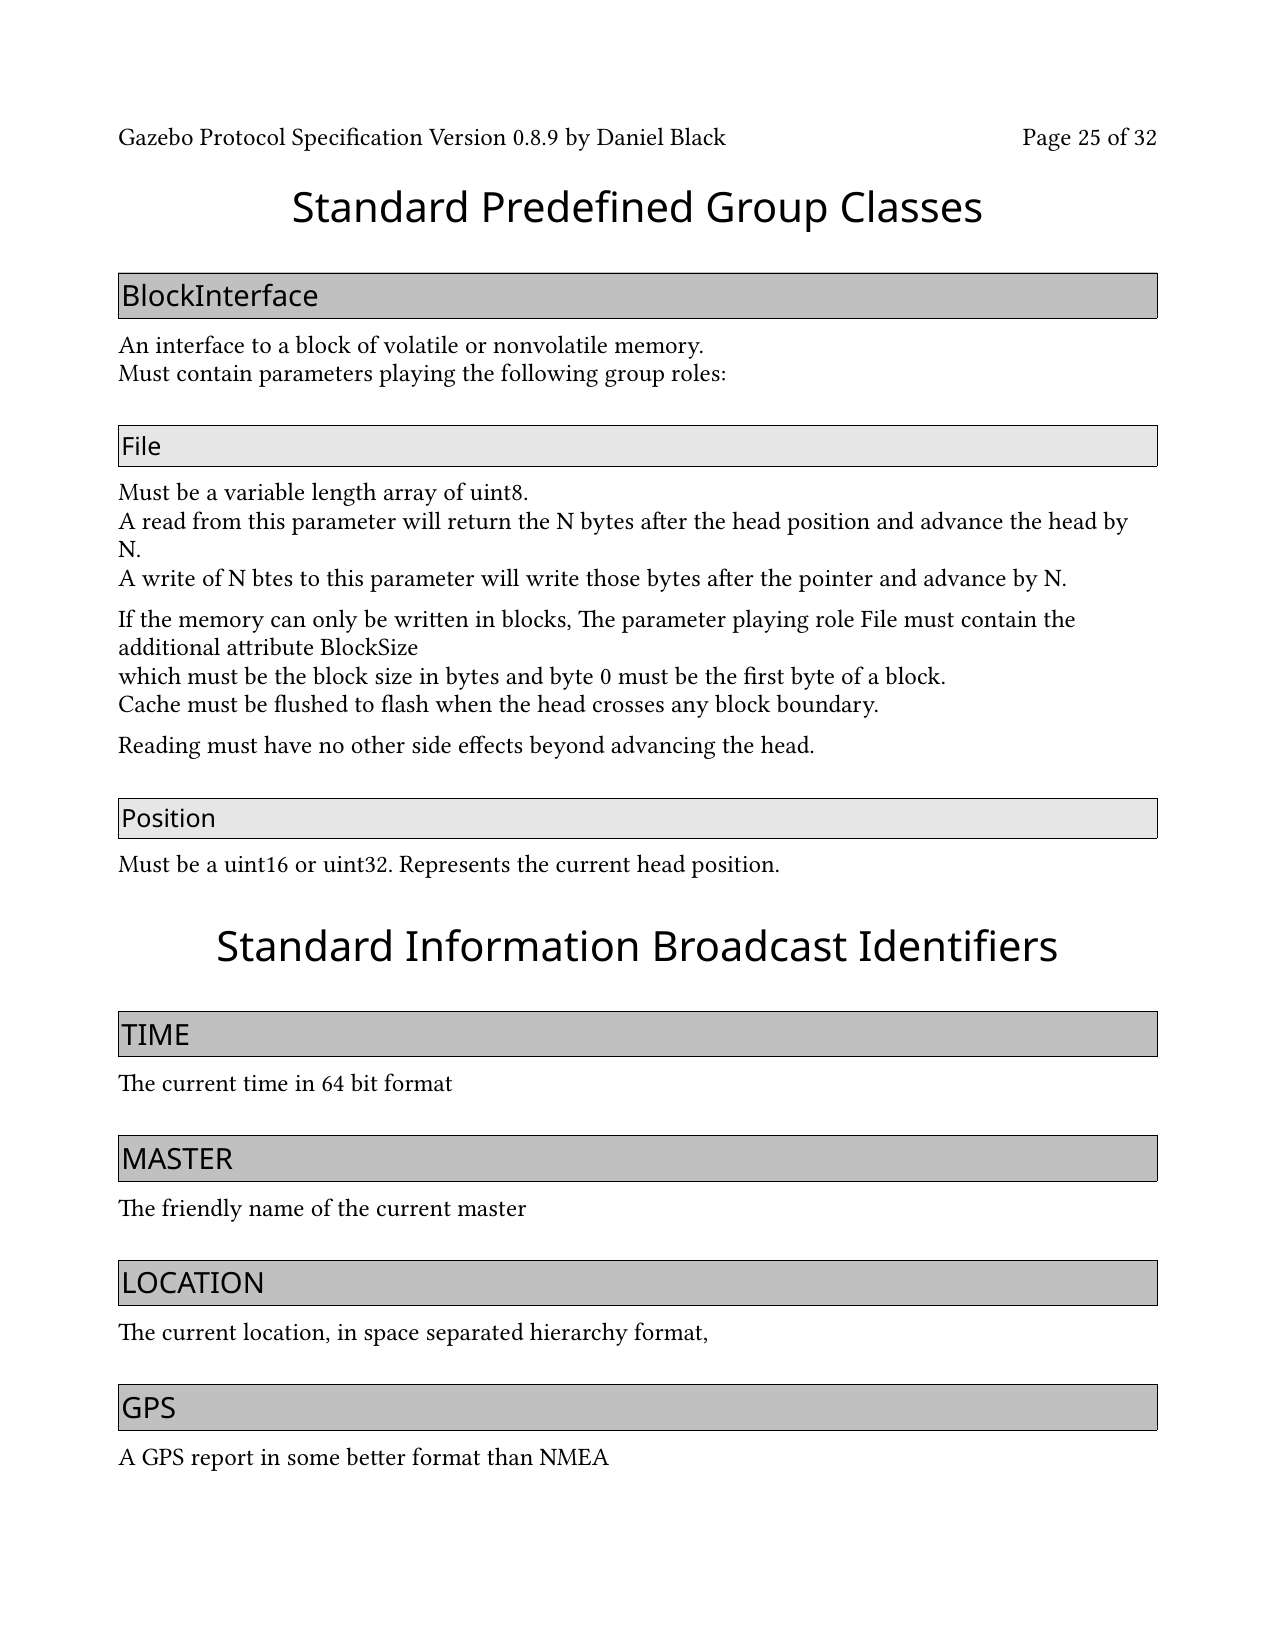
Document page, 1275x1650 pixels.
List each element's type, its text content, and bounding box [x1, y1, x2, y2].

subtitle BlockInterface [119, 274, 1157, 318]
text Must be a uint16 or uint32. Represents the current head position. [118, 850, 1157, 879]
text Reading must have no other side effects beyond advancing the head. [118, 732, 1157, 760]
text The current location, in space separated hierarchy format, [118, 1318, 1157, 1347]
subtitle Standard Information Broadcast Identifiers [118, 916, 1157, 973]
subtitle TIME [119, 1012, 1157, 1056]
text An interface to a block of volatile or nonvolatile memory. Must contain parameters playing the following group roles: [118, 331, 1157, 388]
subtitle MASTER [119, 1136, 1157, 1181]
subtitle GPS [119, 1385, 1157, 1430]
subtitle Position [119, 799, 1157, 838]
subtitle File [119, 426, 1157, 466]
text If the memory can only be written in blocks, The parameter playing role File must contain the additional attribute BlockSize which must be the block size in bytes and byte 0 must be the first byte of a block. Cache must be flushed to flash when the head crosses any block boundary. [118, 605, 1157, 719]
text The current time in 64 bit format [118, 1069, 1157, 1098]
text Must be a variable length array of uint8. A read from this parameter will return the N bytes after the head position and advance the head by N. A write of N btes to this parameter will write those bytes after the pointer and advance by N. [118, 478, 1157, 592]
text A GPS report in some better format than NMEA [118, 1443, 1157, 1471]
subtitle Standard Predefined Group Classes [118, 178, 1157, 235]
text The friendly name of the current master [118, 1194, 1157, 1222]
subtitle LOCATION [119, 1261, 1157, 1305]
